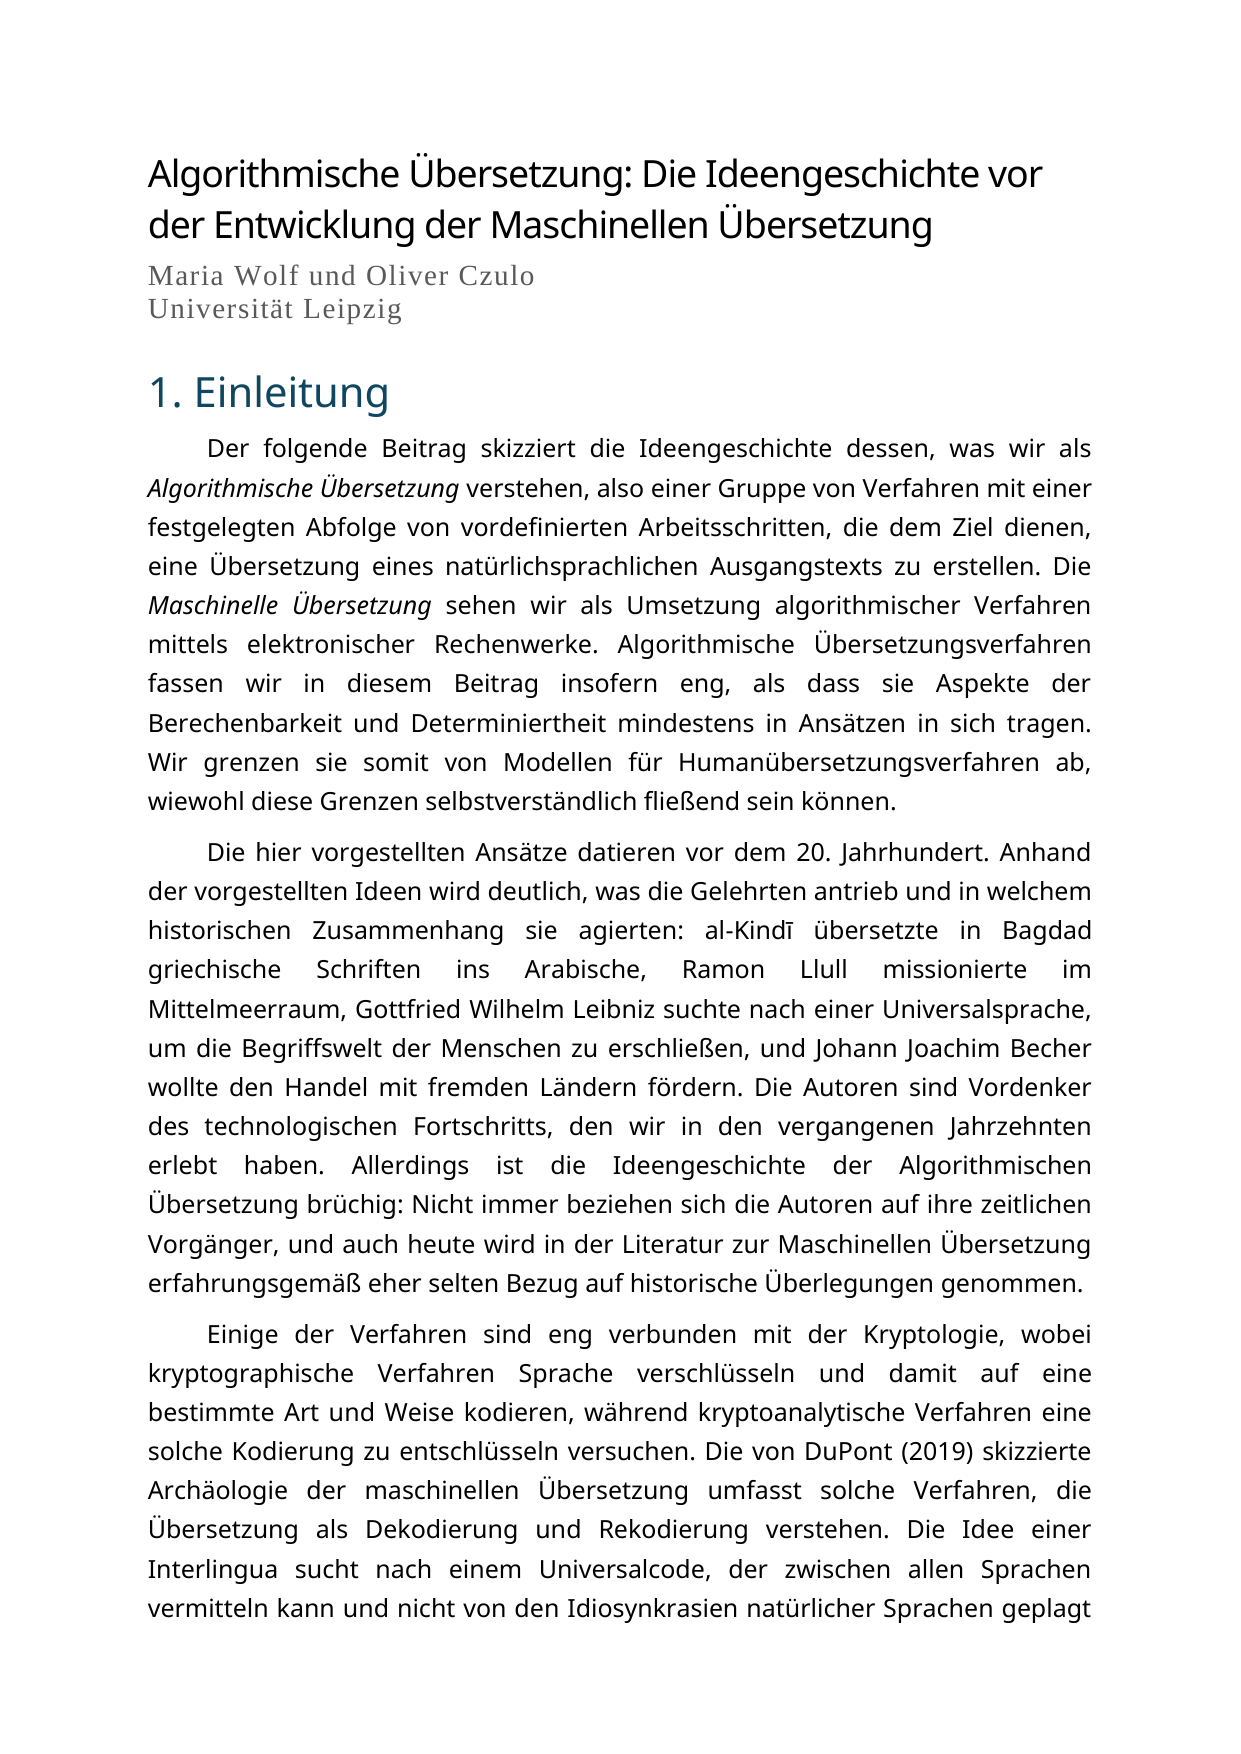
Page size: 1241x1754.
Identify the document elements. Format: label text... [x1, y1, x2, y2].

title Algorithmische Übersetzung: Die Ideengeschichte vor der Entwicklung der Maschinellen Übersetzung [148, 148, 1093, 250]
text Der folgende Beitrag skizziert die Ideengeschichte dessen, was wir als Algorithmische Übersetzung verstehen, also einer Gruppe von Verfahren mit einer festgelegten Abfolge von vordefinierten Arbeitsschritten, die dem Ziel dienen, eine Übersetzung eines natürlichsprachlichen Ausgangstexts zu erstellen. Die Maschinelle Übersetzung sehen wir als Umsetzung algorithmischer Verfahren mittels elektronischer Rechenwerke. Algorithmische Übersetzungsverfahren fassen wir in diesem Beitrag insofern eng, als dass sie Aspekte der Berechenbarkeit und Determiniertheit mindestens in Ansätzen in sich tragen. Wir grenzen sie somit von Modellen für Humanübersetzungsverfahren ab, wiewohl diese Grenzen selbstverständlich fließend sein können. [148, 431, 1093, 818]
text Einige der Verfahren sind eng verbunden mit der Kryptologie, wobei kryptographische Verfahren Sprache verschlüsseln und damit auf eine bestimmte Art und Weise kodieren, während kryptoanalytische Verfahren eine solche Kodierung zu entschlüsseln versuchen. Die von DuPont (2019) skizzierte Archäologie der maschinellen Übersetzung umfasst solche Verfahren, die Übersetzung als Dekodierung und Rekodierung verstehen. Die Idee einer Interlingua sucht nach einem Universalcode, der zwischen allen Sprachen vermitteln kann und nicht von den Idiosynkrasien natürlicher Sprachen geplagt [148, 1316, 1093, 1624]
subtitle Maria Wolf und Oliver Czulo [148, 258, 1093, 292]
text Die hier vorgestellten Ansätze datieren vor dem 20. Jahrhundert. Anhand der vorgestellten Ideen wird deutlich, was die Gelehrten antrieb und in welchem historischen Zusammenhang sie agierten: al‑Kindī übersetzte in Bagdad griechische Schriften ins Arabische, Ramon Llull missionierte im Mittelmeerraum, Gottfried Wilhelm Leibniz suchte nach einer Universalsprache, um die Begriffswelt der Menschen zu erschließen, und Johann Joachim Becher wollte den Handel mit fremden Ländern fördern. Die Autoren sind Vordenker des technologischen Fortschritts, den wir in den vergangenen Jahrzehnten erlebt haben. Allerdings ist die Ideengeschichte der Algorithmischen Übersetzung brüchig: Nicht immer beziehen sich die Autoren auf ihre zeitlichen Vorgänger, und auch heute wird in der Literatur zur Maschinellen Übersetzung erfahrungsgemäß eher selten Bezug auf historische Überlegungen genommen. [148, 834, 1093, 1299]
subtitle 1. Einleitung [148, 363, 1093, 419]
subtitle Universität Leipzig [148, 292, 1093, 325]
